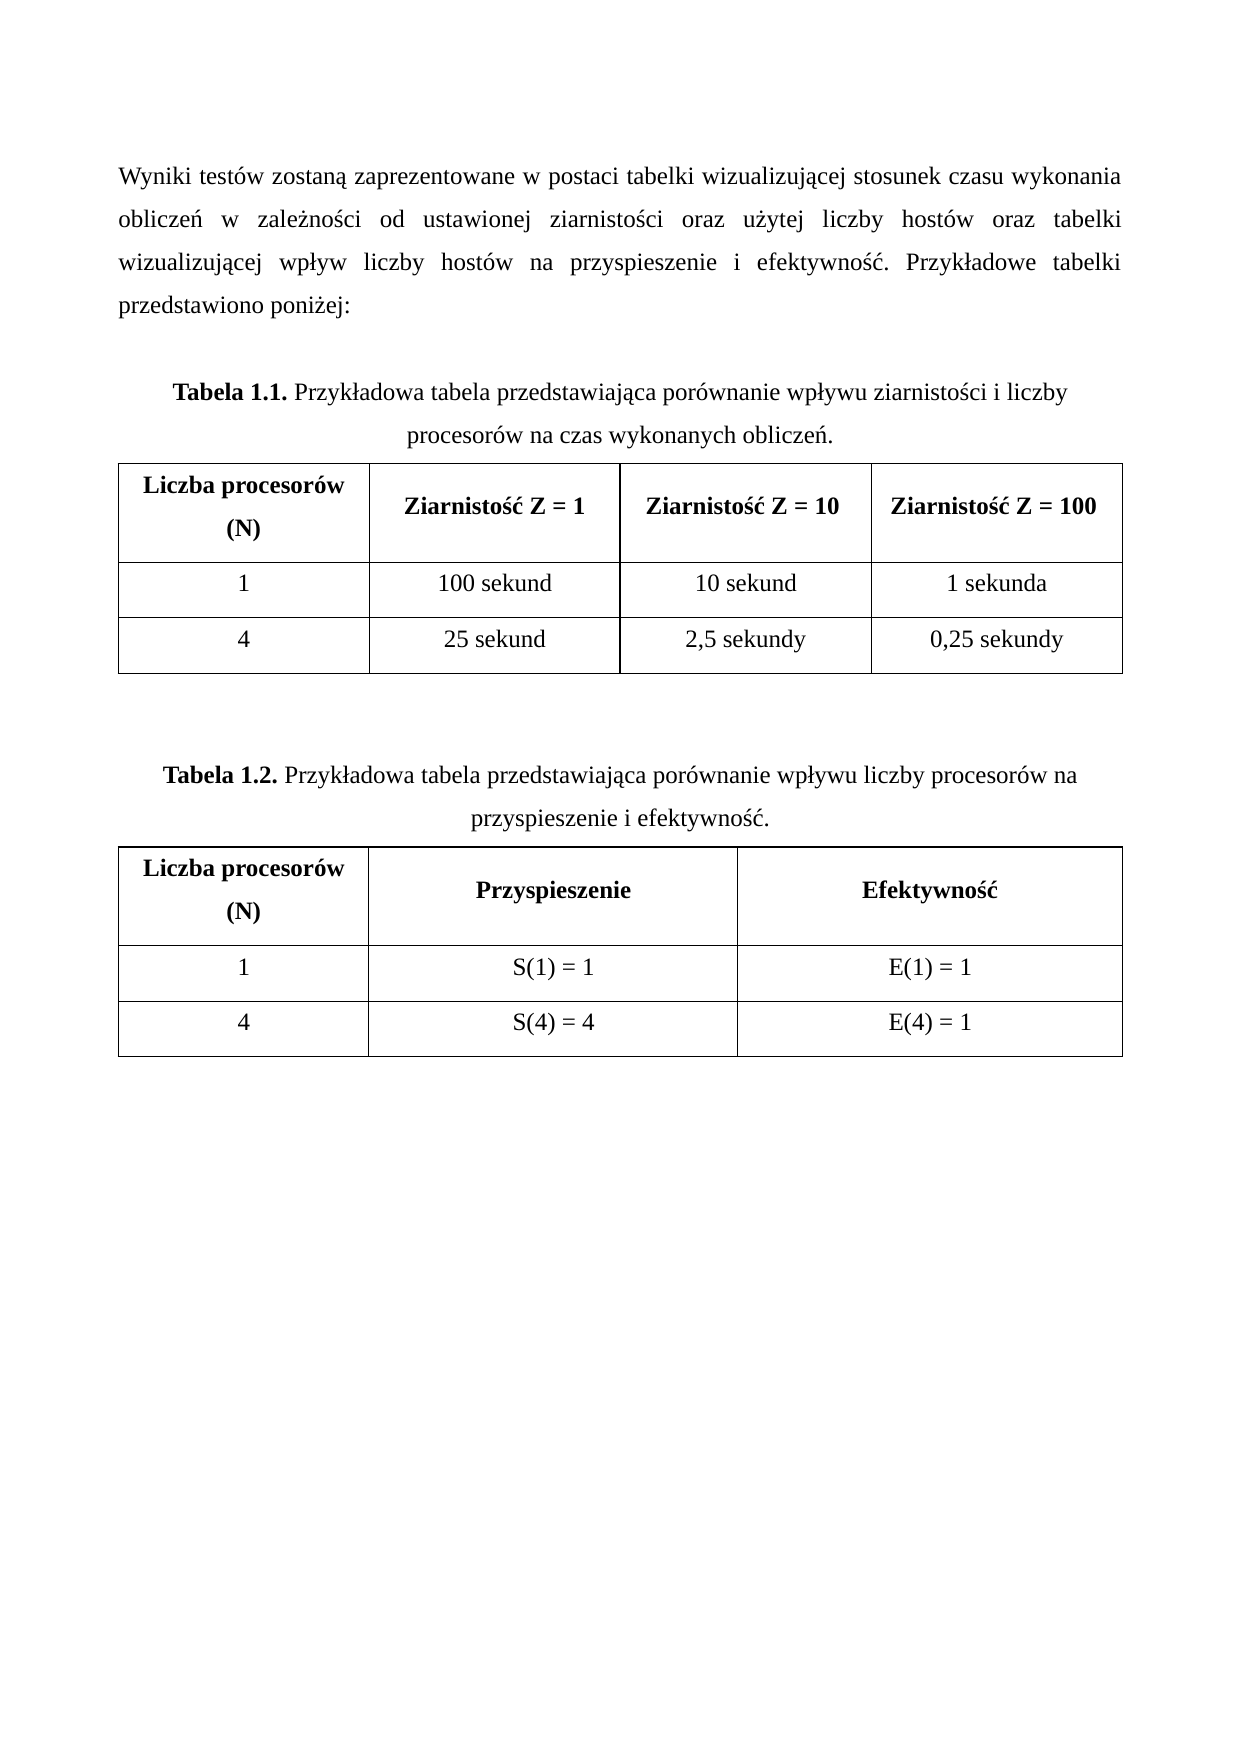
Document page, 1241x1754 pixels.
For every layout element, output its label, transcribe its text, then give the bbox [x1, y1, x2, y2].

table_cell E(1) = 1 [738, 946, 1122, 1001]
table_cell 0,25 sekundy [872, 618, 1122, 673]
table_cell 1 [119, 563, 369, 617]
table_cell 25 sekund [370, 618, 619, 673]
table_header Liczba procesorów (N) [119, 848, 368, 945]
table_cell 4 [119, 1002, 368, 1056]
text Wyniki testów zostaną zaprezentowane w postaci tabelki wizualizującej stosunek czasu wykonania obliczeń w zależności od ustawionej ziarnistości oraz użytej liczby hostów oraz tabelki wizualizującej wpływ liczby hostów na przyspieszenie i efektywność. Przykładowe tabelki przedstawiono poniżej: [118, 161, 1122, 319]
text Tabela 1.2. Przykładowa tabela przedstawiająca porównanie wpływu liczby procesorów na przyspieszenie i efektywność. [118, 760, 1122, 832]
table_header Liczba procesorów (N) [119, 464, 369, 562]
table_header Ziarnistość Z = 1 [370, 464, 619, 562]
table_cell 10 sekund [621, 563, 871, 617]
table_header Ziarnistość Z = 100 [872, 464, 1122, 562]
table_header Ziarnistość Z = 10 [621, 464, 871, 562]
table_header Przyspieszenie [369, 848, 737, 945]
table_cell S(1) = 1 [369, 946, 737, 1001]
text Tabela 1.1. Przykładowa tabela przedstawiająca porównanie wpływu ziarnistości i liczby procesorów na czas wykonanych obliczeń. [118, 377, 1122, 449]
table_cell 4 [119, 618, 369, 673]
table_cell S(4) = 4 [369, 1002, 737, 1056]
table_cell 1 sekunda [872, 563, 1122, 617]
table_cell E(4) = 1 [738, 1002, 1122, 1056]
table_cell 100 sekund [370, 563, 619, 617]
table_header Efektywność [738, 848, 1122, 945]
table_cell 2,5 sekundy [621, 618, 871, 673]
table_cell 1 [119, 946, 368, 1001]
